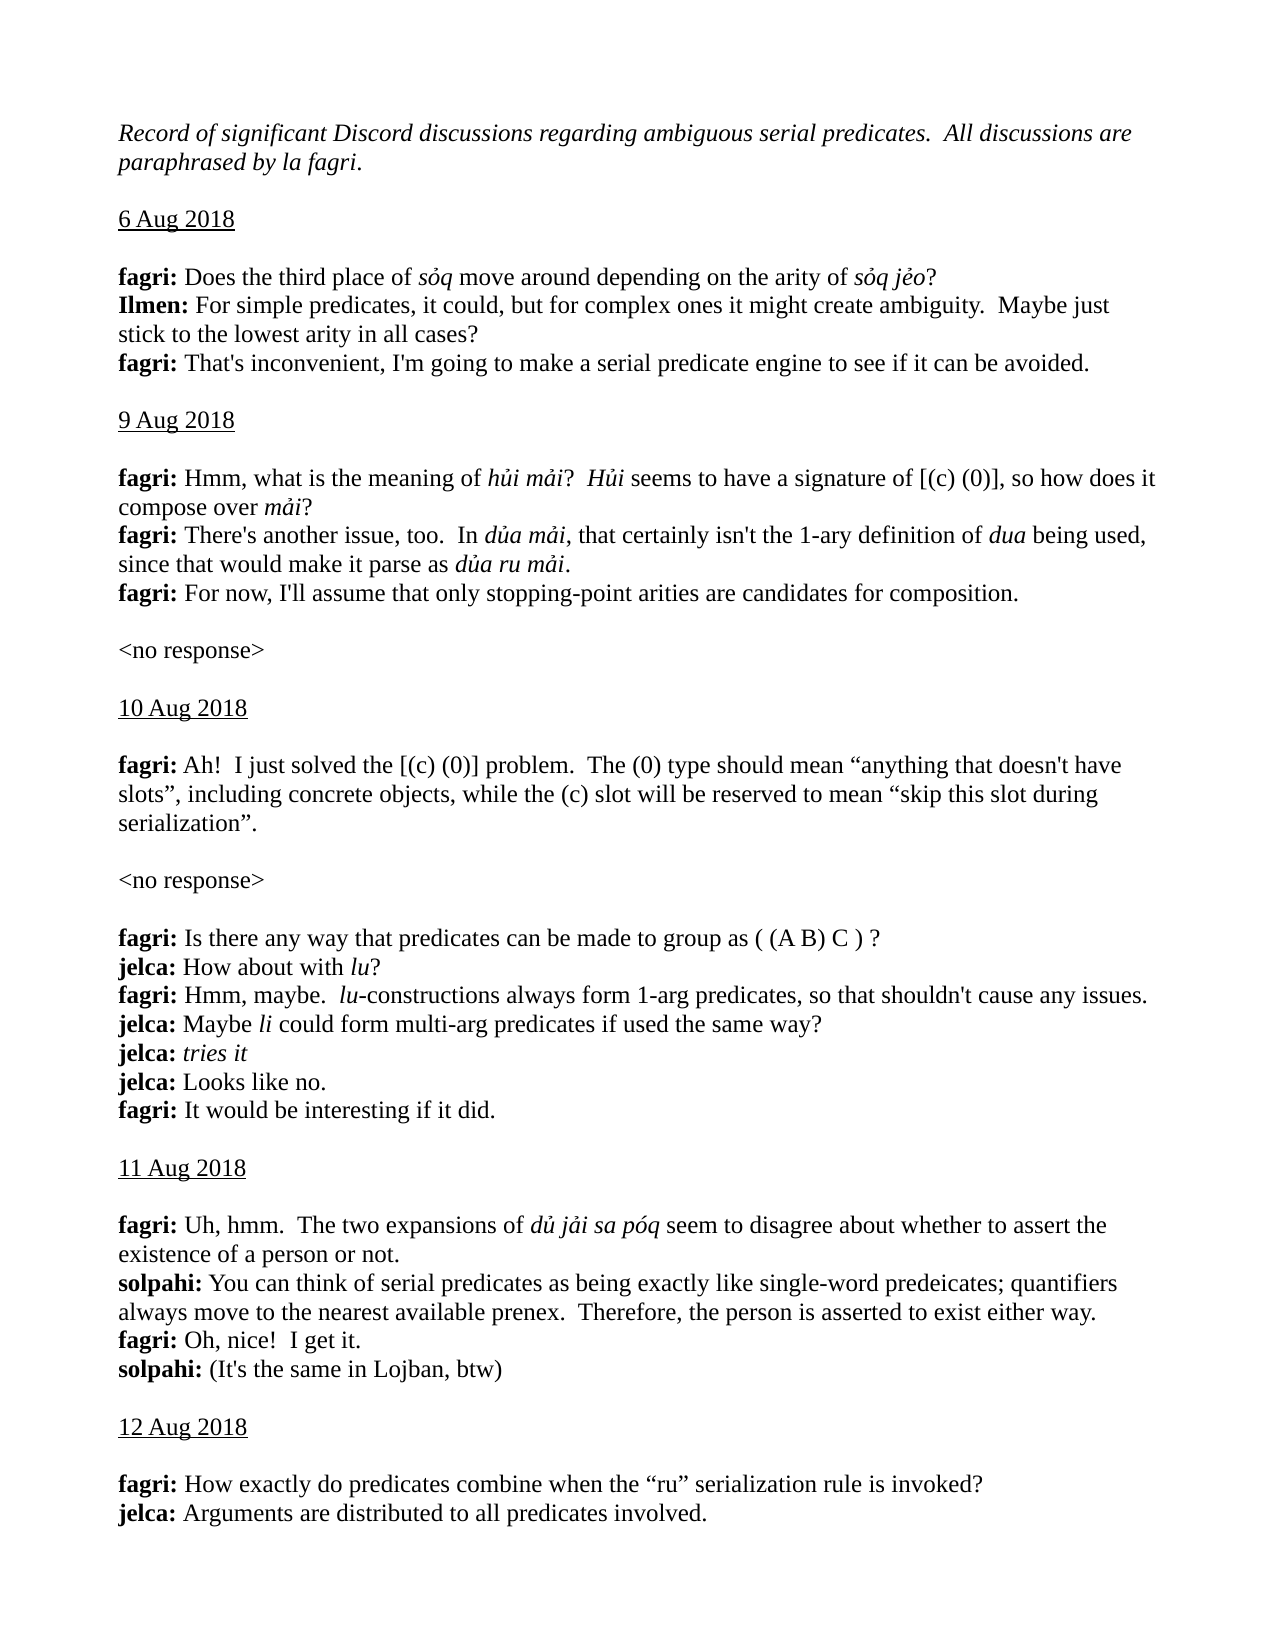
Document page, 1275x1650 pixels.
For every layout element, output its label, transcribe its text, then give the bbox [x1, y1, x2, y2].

text fagri: There's another issue, too. In dủa mải, that certainly isn't the 1-ary definition of dua being used, since that would make it parse as dủa ru mải. [118, 521, 1157, 578]
text fagri: Uh, hmm. The two expansions of dủ jải sa póq seem to disagree about whether to assert the existence of a person or not. [118, 1211, 1157, 1268]
text fagri: Hmm, what is the meaning of hủi mải? Hủi seems to have a signature of [(c) (0)], so how does it compose over mải? [118, 463, 1157, 521]
text solpahi: (It's the same in Lojban, btw) [118, 1354, 1157, 1383]
text 10 Aug 2018 [118, 693, 1157, 722]
text <no response> [118, 866, 1157, 894]
text fagri: Ah! I just solved the [(c) (0)] problem. The (0) type should mean “anything that doesn't have slots”, including concrete objects, while the (c) slot will be reserved to mean “skip this slot during serialization”. [118, 751, 1157, 837]
text fagri: Is there any way that predicates can be made to group as ( (A B) C ) ? [118, 923, 1157, 952]
text jelca: Looks like no. [118, 1067, 1157, 1096]
text jelca: How about with lu? [118, 952, 1157, 981]
text fagri: Oh, nice! I get it. [118, 1326, 1157, 1354]
text 11 Aug 2018 [118, 1153, 1157, 1182]
text Record of significant Discord discussions regarding ambiguous serial predicates. All discussions are paraphrased by la fagri. [118, 118, 1157, 176]
text <no response> [118, 636, 1157, 664]
text fagri: Hmm, maybe. lu-constructions always form 1-arg predicates, so that shouldn't cause any issues. [118, 981, 1157, 1009]
text jelca: Arguments are distributed to all predicates involved. [118, 1498, 1157, 1527]
text 12 Aug 2018 [118, 1412, 1157, 1441]
text fagri: Does the third place of sỏq move around depending on the arity of sỏq jẻo? [118, 262, 1157, 291]
text 9 Aug 2018 [118, 406, 1157, 434]
text fagri: How exactly do predicates combine when the “ru” serialization rule is invoked? [118, 1469, 1157, 1498]
text fagri: For now, I'll assume that only stopping-point arities are candidates for composition. [118, 578, 1157, 607]
text jelca: Maybe li could form multi-arg predicates if used the same way? [118, 1009, 1157, 1038]
text Ilmen: For simple predicates, it could, but for complex ones it might create ambiguity. Maybe just stick to the lowest arity in all cases? fagri: That's inconvenient, I'm going to make a serial predicate engine to see if it can be avoided. [118, 291, 1157, 377]
text solpahi: You can think of serial predicates as being exactly like single-word predeicates; quantifiers always move to the nearest available prenex. Therefore, the person is asserted to exist either way. [118, 1268, 1157, 1326]
text 6 Aug 2018 [118, 204, 1157, 233]
text fagri: It would be interesting if it did. [118, 1096, 1157, 1124]
text jelca: tries it [118, 1038, 1157, 1067]
